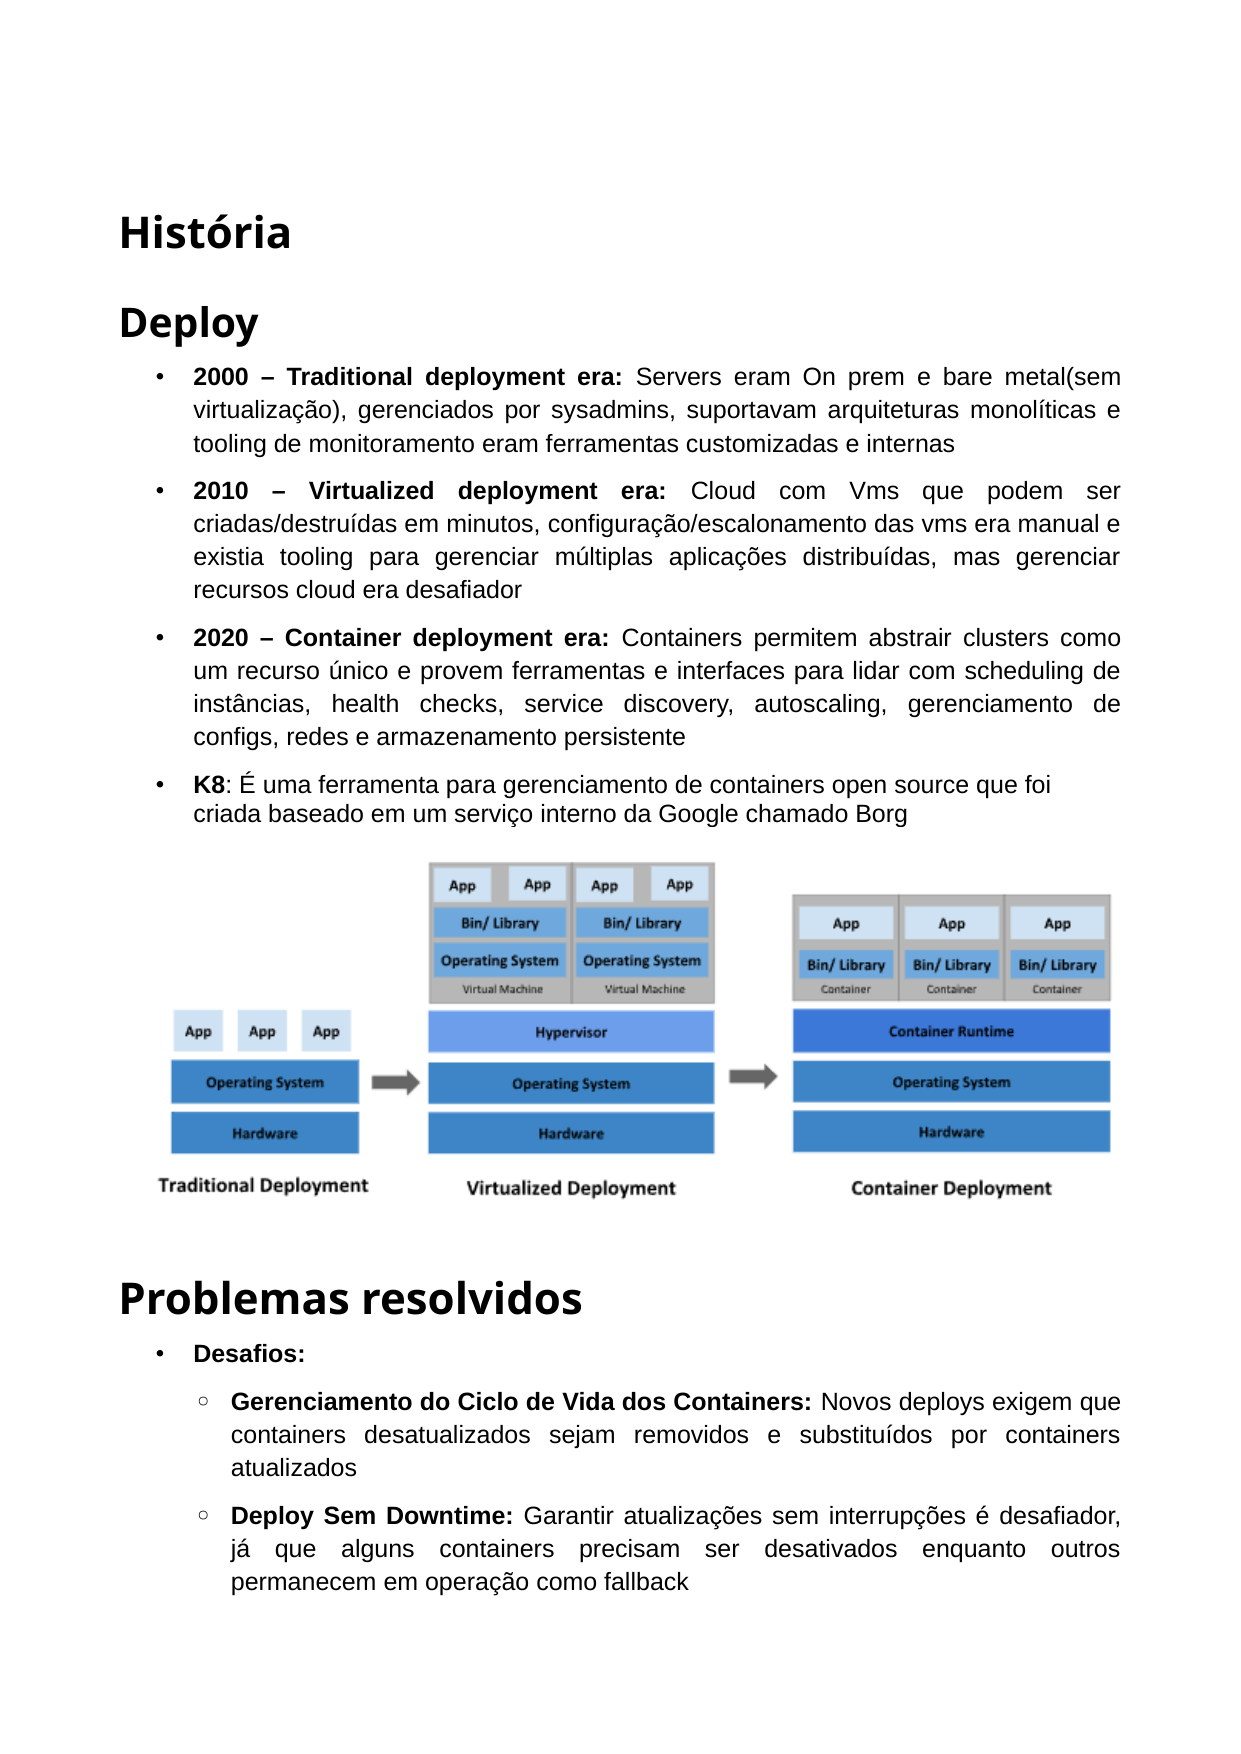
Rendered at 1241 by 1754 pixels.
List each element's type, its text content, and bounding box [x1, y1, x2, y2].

picture [118, 827, 1123, 1243]
list Gerenciamento do Ciclo de Vida dos Containers: Novos deploys exigem que containers desatualizados sejam removidos e substituídos por containers atualizados [193, 1387, 1122, 1482]
subtitle História [118, 201, 1122, 261]
list 2000 – Traditional deployment era: Servers eram On prem e bare metal(sem virtualização), gerenciados por sysadmins, suportavam arquiteturas monolíticas e tooling de monitoramento eram ferramentas customizadas e internas [156, 362, 1122, 457]
list Desafios: [156, 1339, 1122, 1368]
subtitle Problemas resolvidos [118, 1267, 1122, 1327]
list K8: É uma ferramenta para gerenciamento de containers open source que foi criada baseado em um serviço interno da Google chamado Borg [156, 770, 1122, 827]
list Deploy Sem Downtime: Garantir atualizações sem interrupções é desafiador, já que alguns containers precisam ser desativados enquanto outros permanecem em operação como fallback [193, 1501, 1122, 1596]
list 2010 – Virtualized deployment era: Cloud com Vms que podem ser criadas/destruídas em minutos, configuração/escalonamento das vms era manual e existia tooling para gerenciar múltiplas aplicações distribuídas, mas gerenciar recursos cloud era desafiador [156, 476, 1122, 604]
list 2020 – Container deployment era: Containers permitem abstrair clusters como um recurso único e provem ferramentas e interfaces para lidar com scheduling de instâncias, health checks, service discovery, autoscaling, gerenciamento de configs, redes e armazenamento persistente [156, 623, 1122, 751]
subtitle Deploy [118, 294, 1122, 350]
